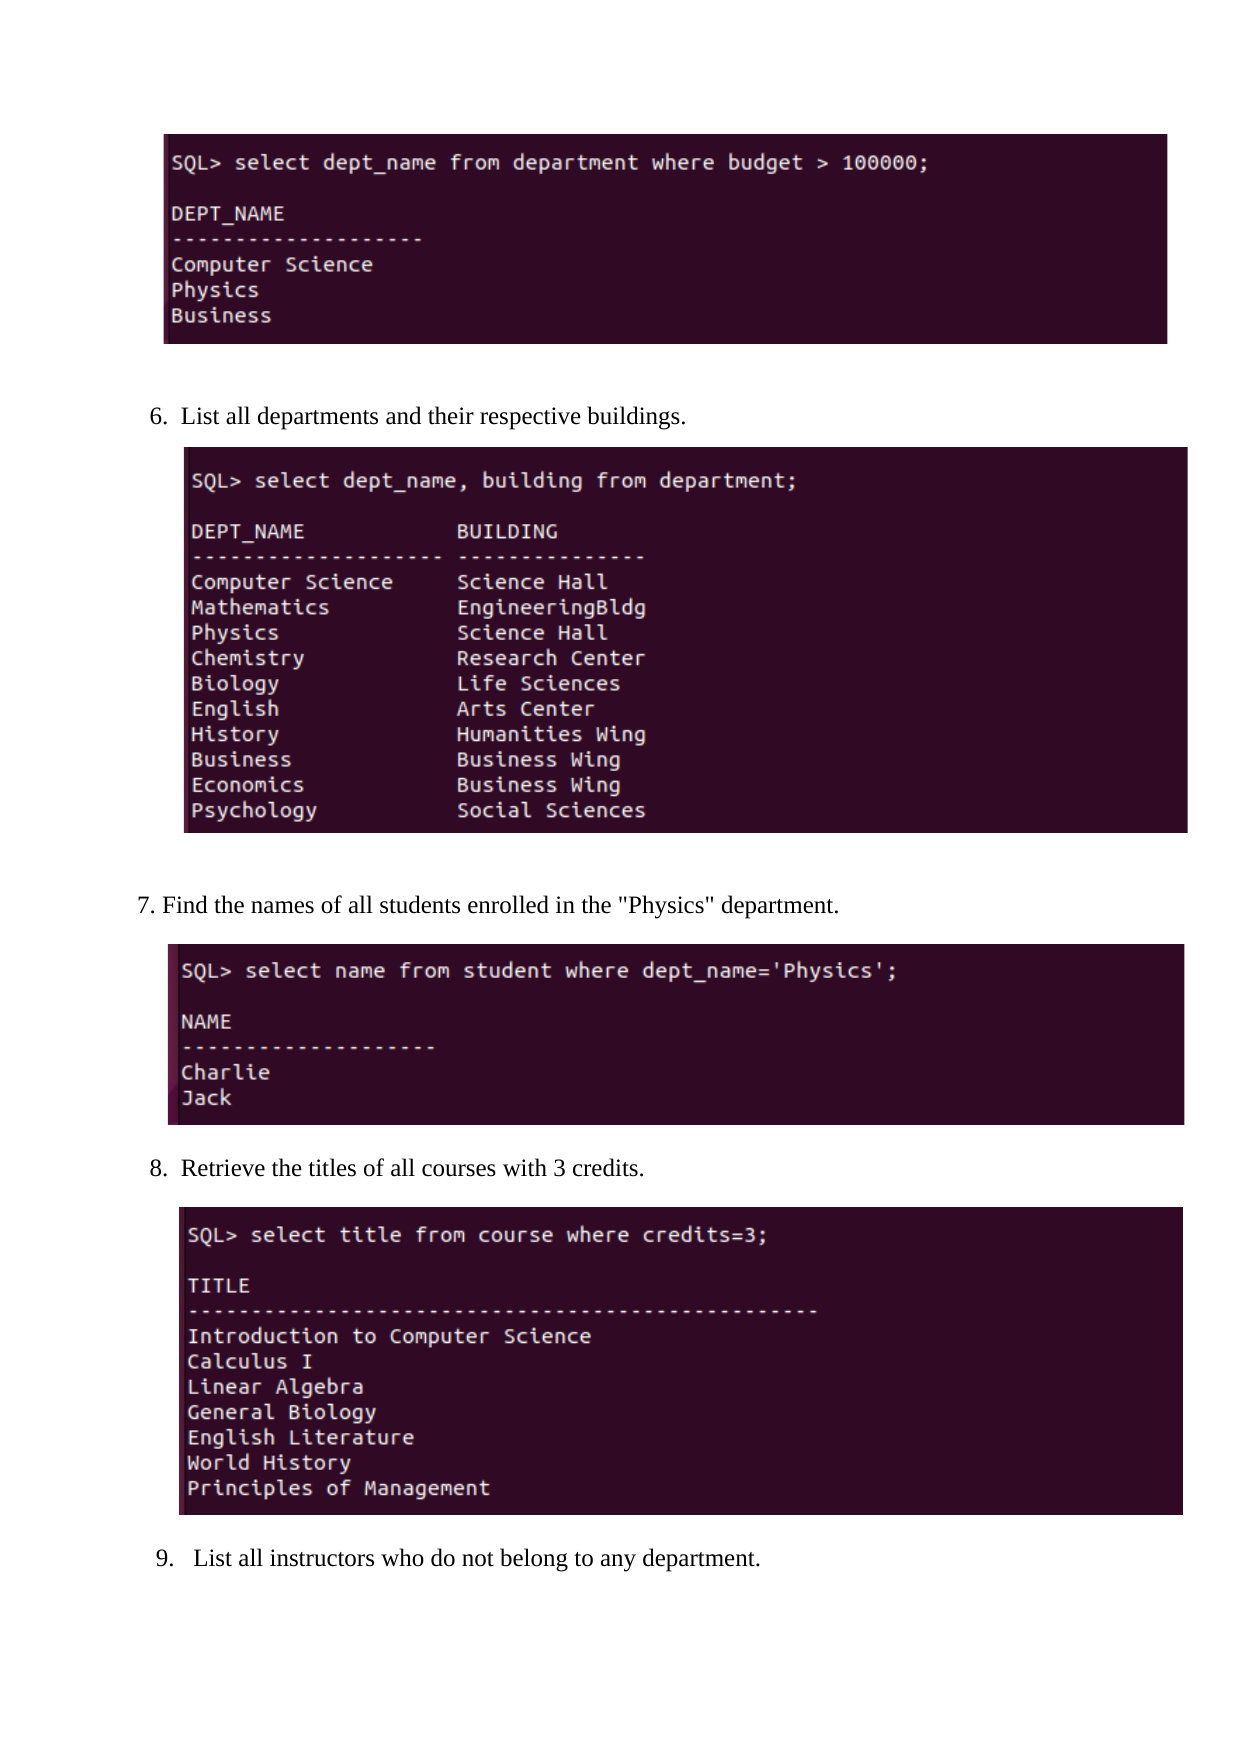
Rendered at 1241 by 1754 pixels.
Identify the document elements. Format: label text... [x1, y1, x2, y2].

text 8. Retrieve the titles of all courses with 3 credits. [118, 1153, 1122, 1182]
picture [167, 944, 1185, 1125]
picture [163, 134, 1168, 344]
picture [183, 447, 1188, 833]
text 7. Find the names of all students enrolled in the "Physics" department. [118, 890, 1122, 918]
picture [179, 1207, 1183, 1515]
text 9. List all instructors who do not belong to any department. [118, 1543, 1122, 1572]
text 6. List all departments and their respective buildings. [118, 401, 1122, 429]
